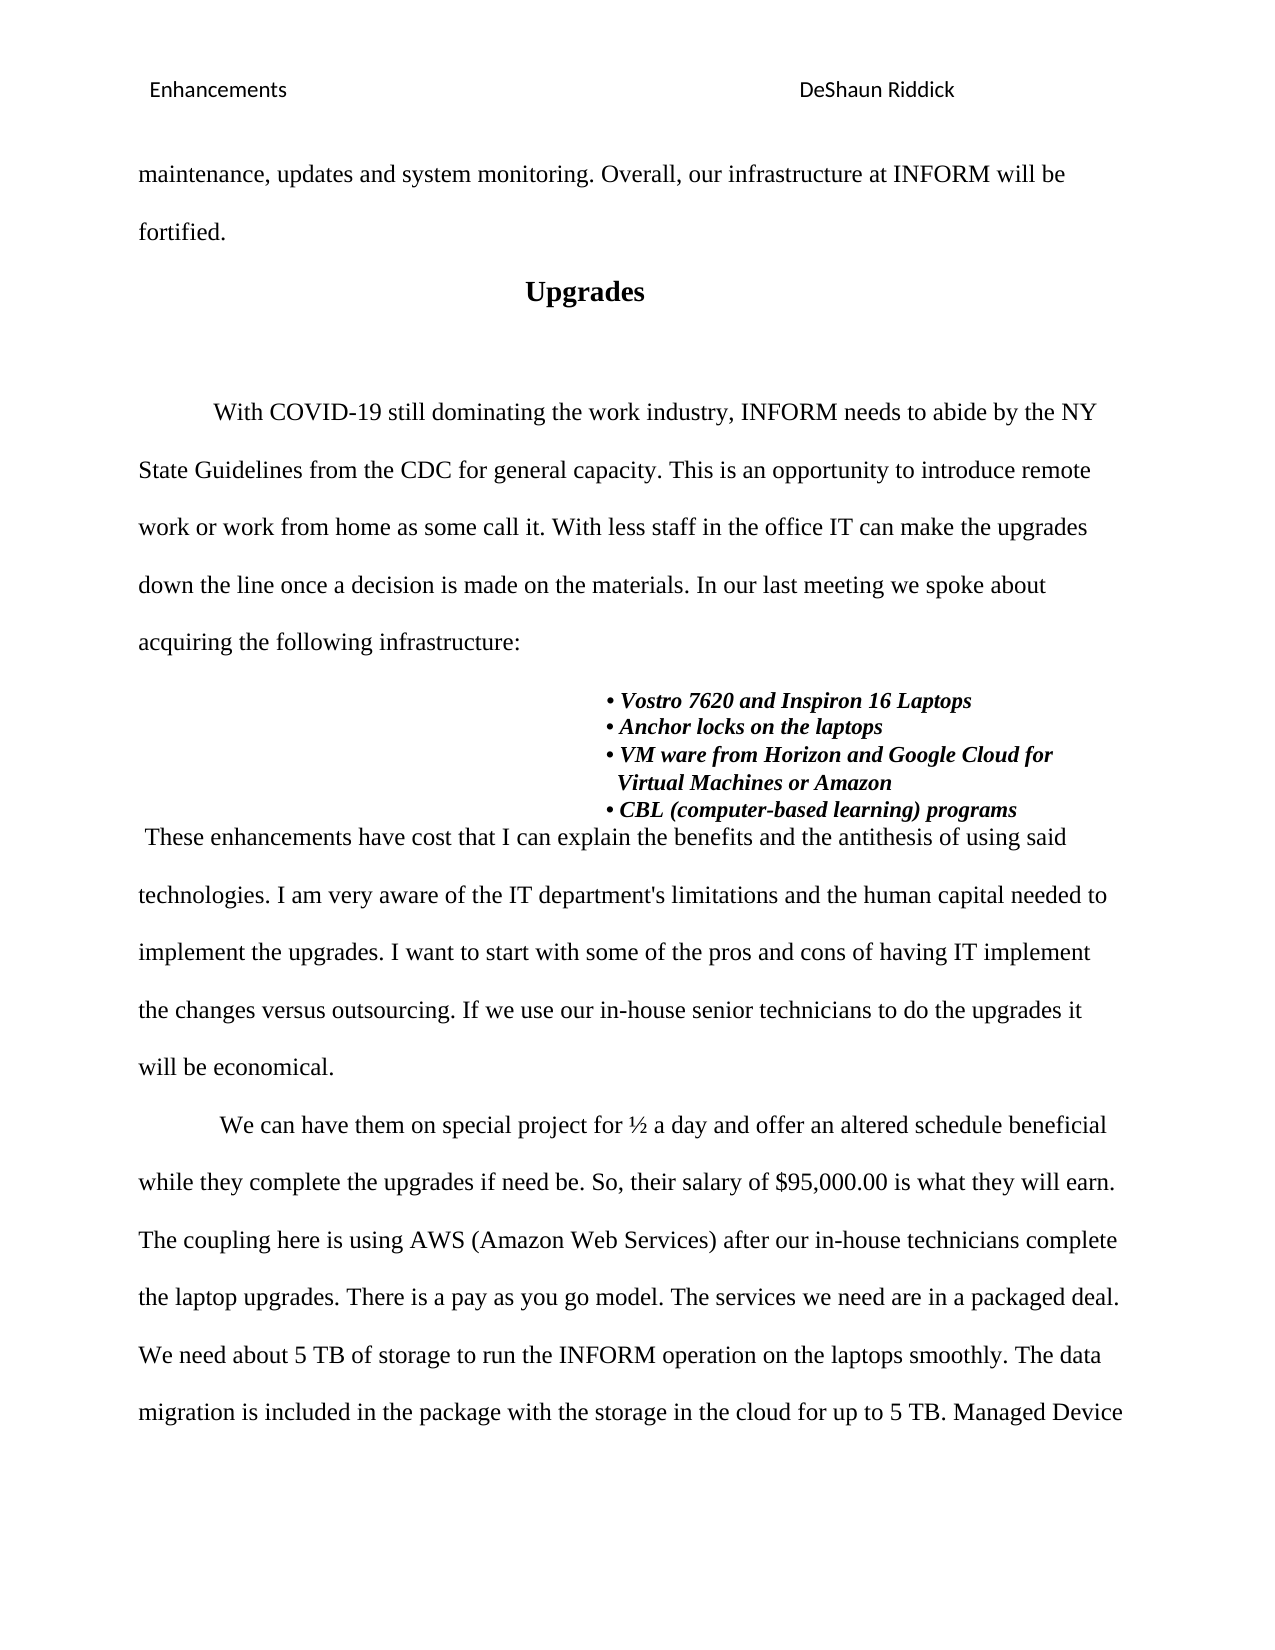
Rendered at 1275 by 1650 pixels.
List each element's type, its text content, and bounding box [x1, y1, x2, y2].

text • VM ware from Horizon and Google Cloud for Virtual Machines or Amazon [525, 740, 1125, 796]
text maintenance, updates and system monitoring. Overall, our infrastructure at INFORM will be fortified. [138, 159, 1125, 245]
text With COVID-19 still dominating the work industry, INFORM needs to abide by the NY State Guidelines from the CDC for general capacity. This is an opportunity to introduce remote work or work from home as some call it. With less staff in the office IT can make the upgrades down the line once a decision is made on the materials. In our last meeting we spoke about acquiring the following infrastructure: [138, 397, 1125, 656]
text Upgrades [450, 274, 1125, 308]
text These enhancements have cost that I can explain the benefits and the antithesis of using said technologies. I am very aware of the IT department's limitations and the human capital needed to implement the upgrades. I want to start with some of the pros and cons of having IT implement the changes versus outsourcing. If we use our in-house senior technicians to do the upgrades it will be economical. [138, 822, 1125, 1081]
text • Vostro 7620 and Inspiron 16 Laptops [525, 685, 1125, 713]
text We can have them on special project for ½ a day and offer an altered schedule beneficial while they complete the upgrades if need be. So, their salary of $95,000.00 is what they will earn. The coupling here is using AWS (Amazon Web Services) after our in-house technicians complete the laptop upgrades. There is a pay as you go model. The services we need are in a packaged deal. We need about 5 TB of storage to run the INFORM operation on the laptops smoothly. The data migration is included in the package with the storage in the cloud for up to 5 TB. Managed Device [138, 1110, 1125, 1426]
text • Anchor locks on the laptops [525, 713, 1125, 740]
text • CBL (computer-based learning) programs [525, 796, 1125, 822]
